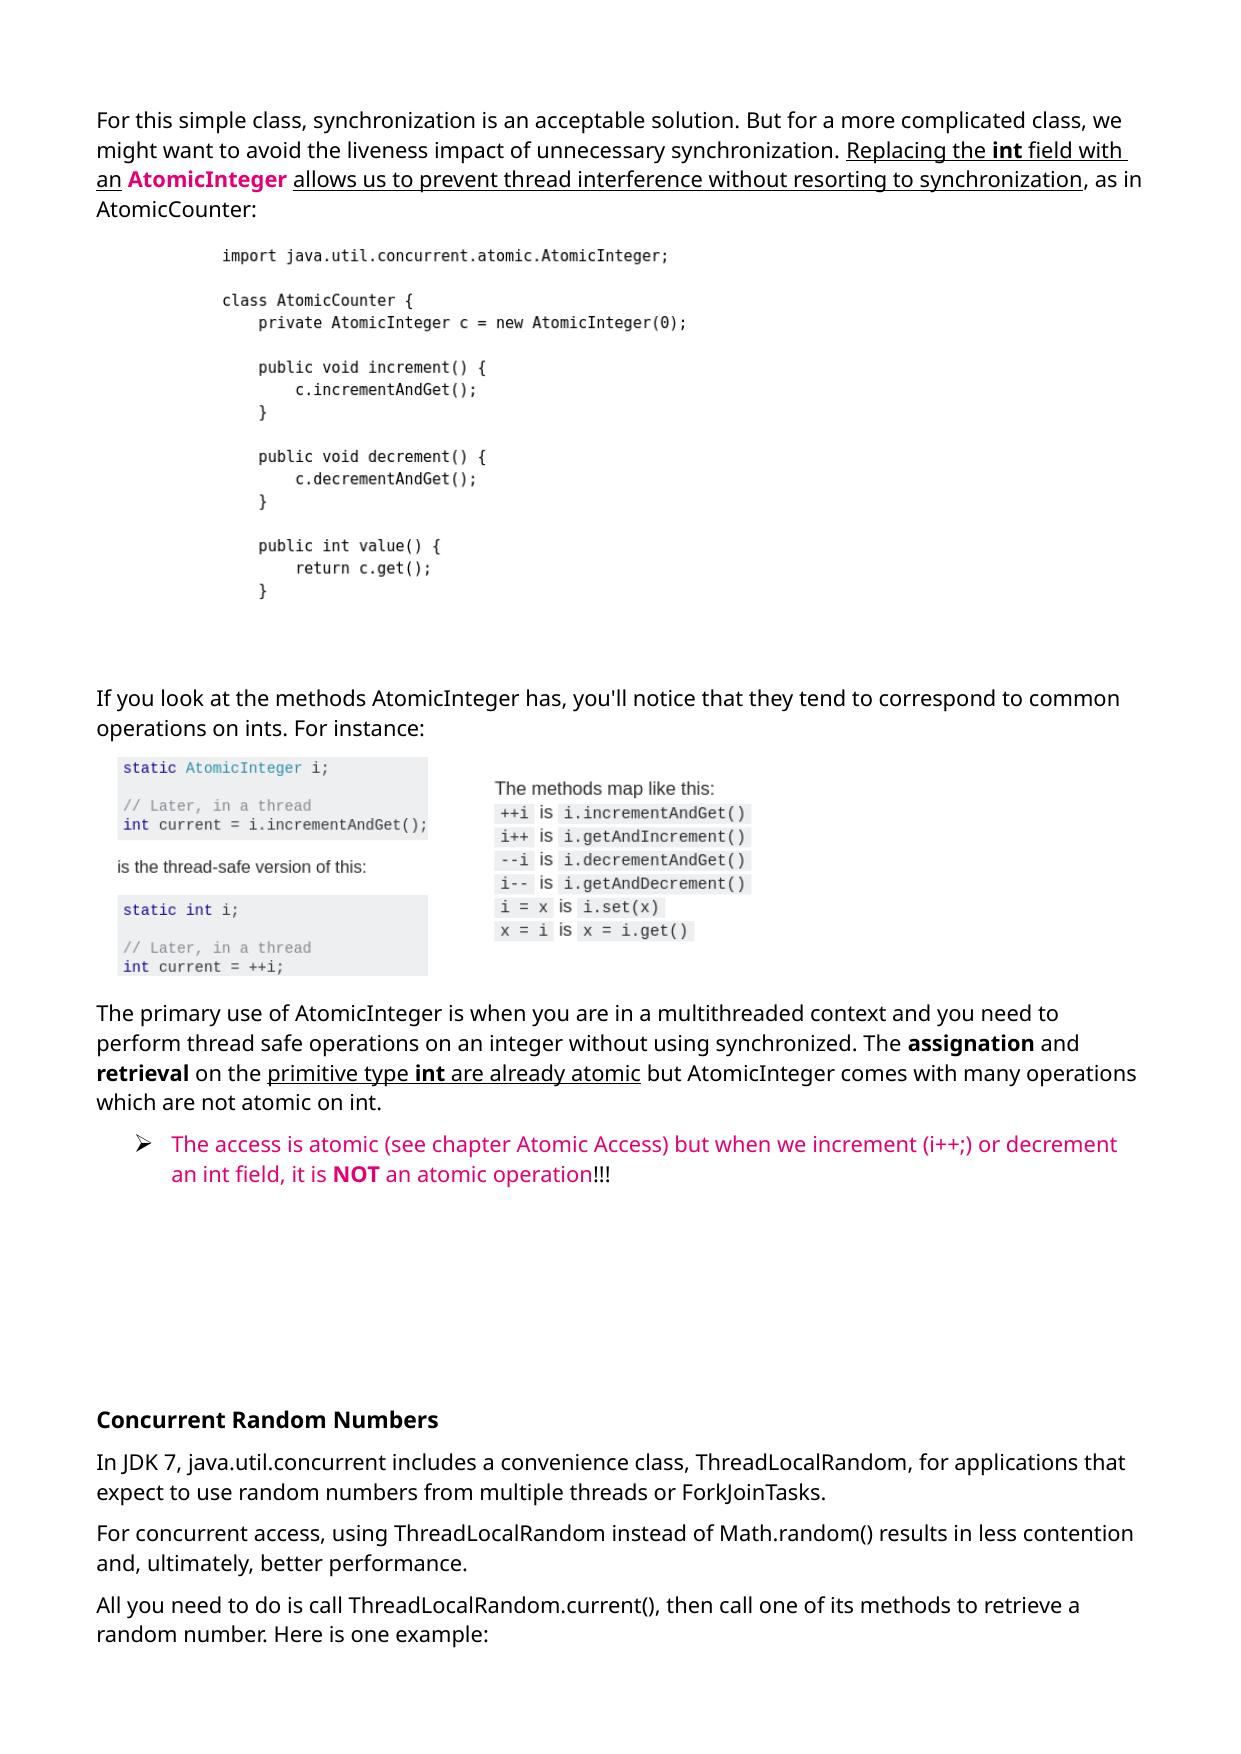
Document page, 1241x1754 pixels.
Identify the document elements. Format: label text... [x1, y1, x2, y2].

text For this simple class, synchronization is an acceptable solution. But for a more complicated class, we might want to avoid the liveness impact of unnecessary synchronization. Replacing the int field with an AtomicInteger allows us to prevent thread interference without resorting to synchronization, as in AtomicCounter: [96, 105, 1144, 224]
text In JDK 7, java.util.concurrent includes a convenience class, ThreadLocalRandom, for applications that expect to use random numbers from multiple threads or ForkJoinTasks. [96, 1447, 1144, 1506]
text For concurrent access, using ThreadLocalRandom instead of Math.random() results in less contention and, ultimately, better performance. [96, 1518, 1144, 1578]
picture [117, 757, 428, 976]
picture [220, 243, 688, 603]
picture [490, 777, 757, 947]
text The primary use of AtomicInteger is when you are in a multithreaded context and you need to perform thread safe operations on an integer without using synchronized. The assignation and retrieval on the primitive type int are already atomic but AtomicInteger comes with many operations which are not atomic on int. [96, 998, 1144, 1117]
text Concurrent Random Numbers [96, 1404, 1144, 1435]
text If you look at the methods AtomicInteger has, you'll notice that they tend to correspond to common operations on ints. For instance: [96, 683, 1144, 742]
text All you need to do is call ThreadLocalRandom.current(), then call one of its methods to retrieve a random number. Here is one example: [96, 1590, 1144, 1649]
list The access is atomic (see chapter Atomic Access) but when we increment (i++;) or decrement an int field, it is NOT an atomic operation!!! [133, 1129, 1144, 1189]
